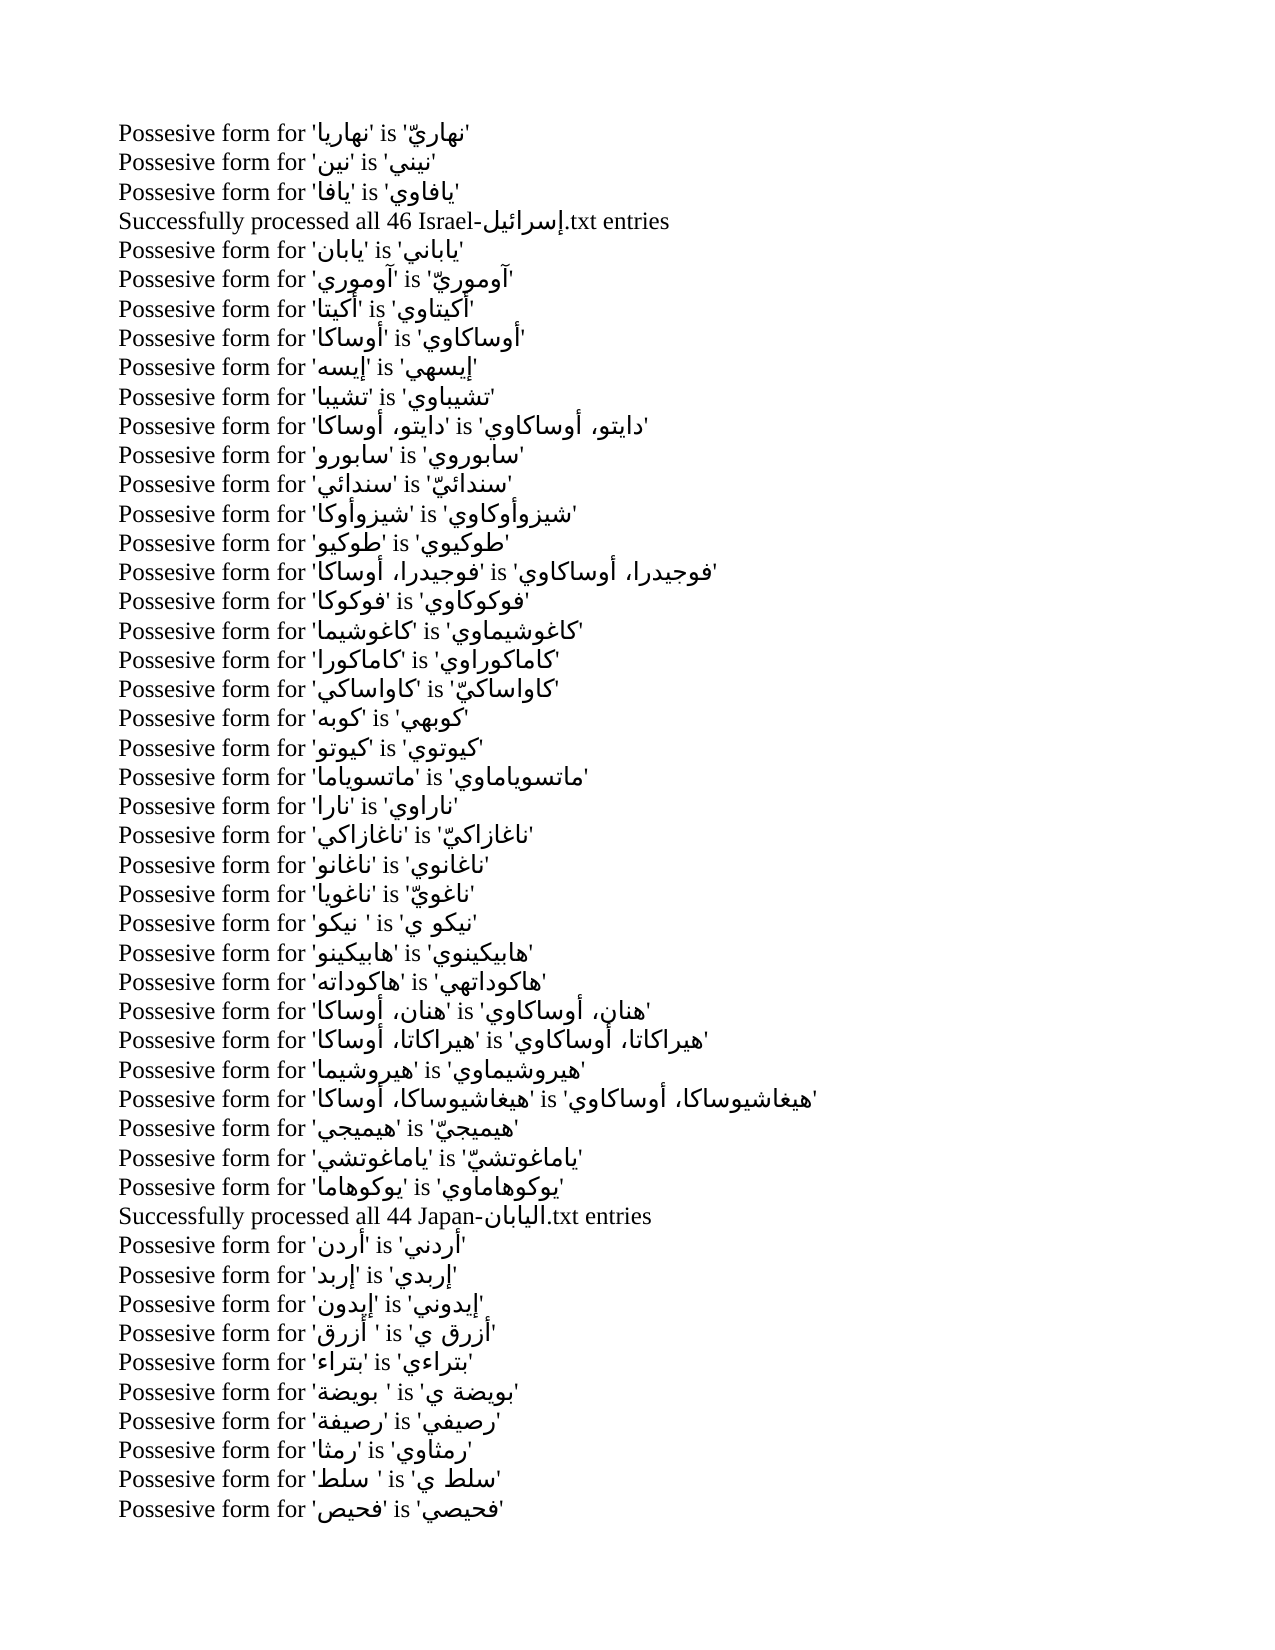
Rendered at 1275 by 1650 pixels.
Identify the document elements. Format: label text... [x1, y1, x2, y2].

text Possesive form for 'بويضة ' is 'بويضة ي' [118, 1377, 1157, 1406]
text Possesive form for 'نيكو ' is 'نيكو ي' [118, 908, 1157, 938]
text Possesive form for 'سابورو' is 'سابوروي' [118, 440, 1157, 469]
text Possesive form for 'كيوتو' is 'كيوتوي' [118, 733, 1157, 762]
text Possesive form for 'نهاريا' is 'نهاريّ' [118, 118, 1157, 147]
text Possesive form for 'أزرق ' is 'أزرق ي' [118, 1318, 1157, 1347]
text Possesive form for 'يوكوهاما' is 'يوكوهاماوي' [118, 1172, 1157, 1201]
text Possesive form for 'هيروشيما' is 'هيروشيماوي' [118, 1055, 1157, 1084]
text Possesive form for 'نارا' is 'ناراوي' [118, 791, 1157, 821]
text Possesive form for 'يابان' is 'ياباني' [118, 235, 1157, 264]
text Possesive form for 'هابيكينو' is 'هابيكينوي' [118, 938, 1157, 967]
text Possesive form for 'كوبه' is 'كوبهي' [118, 703, 1157, 733]
text Possesive form for 'ناغويا' is 'ناغويّ' [118, 879, 1157, 908]
text Possesive form for 'هيراكاتا، أوساكا' is 'هيراكاتا، أوساكاوي' [118, 1026, 1157, 1055]
text Possesive form for 'هيميجي' is 'هيميجيّ' [118, 1113, 1157, 1143]
text Possesive form for 'إيسه' is 'إيسهي' [118, 352, 1157, 382]
text Possesive form for 'أردن' is 'أردني' [118, 1230, 1157, 1260]
text Possesive form for 'أكيتا' is 'أكيتاوي' [118, 294, 1157, 323]
text Possesive form for 'ناغانو' is 'ناغانوي' [118, 850, 1157, 879]
text Possesive form for 'هيغاشيوساكا، أوساكا' is 'هيغاشيوساكا، أوساكاوي' [118, 1084, 1157, 1113]
text Possesive form for 'دايتو، أوساكا' is 'دايتو، أوساكاوي' [118, 411, 1157, 440]
text Possesive form for 'شيزوأوكا' is 'شيزوأوكاوي' [118, 499, 1157, 528]
text Possesive form for 'طوكيو' is 'طوكيوي' [118, 528, 1157, 557]
text Possesive form for 'بتراء' is 'بتراءي' [118, 1347, 1157, 1377]
text Possesive form for 'كاواساكي' is 'كاواساكيّ' [118, 674, 1157, 703]
text Possesive form for 'ياماغوتشي' is 'ياماغوتشيّ' [118, 1143, 1157, 1172]
text Possesive form for 'إربد' is 'إربدي' [118, 1260, 1157, 1289]
text Possesive form for 'هاكوداته' is 'هاكوداتهي' [118, 967, 1157, 996]
text Possesive form for 'أوساكا' is 'أوساكاوي' [118, 323, 1157, 352]
text Possesive form for 'يافا' is 'يافاوي' [118, 177, 1157, 206]
text Successfully processed all 44 Japan-اليابان.txt entries [118, 1201, 1157, 1230]
text Possesive form for 'رمثا' is 'رمثاوي' [118, 1435, 1157, 1464]
text Successfully processed all 46 Israel-إسرائيل.txt entries [118, 206, 1157, 235]
text Possesive form for 'ماتسوياما' is 'ماتسوياماوي' [118, 762, 1157, 791]
text Possesive form for 'فحيص' is 'فحيصي' [118, 1494, 1157, 1523]
text Possesive form for 'سندائي' is 'سندائيّ' [118, 469, 1157, 499]
text Possesive form for 'فوجيدرا، أوساكا' is 'فوجيدرا، أوساكاوي' [118, 557, 1157, 586]
text Possesive form for 'ناغازاكي' is 'ناغازاكيّ' [118, 821, 1157, 850]
text Possesive form for 'إيدون' is 'إيدوني' [118, 1289, 1157, 1318]
text Possesive form for 'كاماكورا' is 'كاماكوراوي' [118, 645, 1157, 674]
text Possesive form for 'آوموري' is 'آوموريّ' [118, 264, 1157, 294]
text Possesive form for 'رصيفة' is 'رصيفي' [118, 1406, 1157, 1435]
text Possesive form for 'كاغوشيما' is 'كاغوشيماوي' [118, 616, 1157, 645]
text Possesive form for 'تشيبا' is 'تشيباوي' [118, 382, 1157, 411]
text Possesive form for 'نين' is 'نيني' [118, 147, 1157, 177]
text Possesive form for 'هنان، أوساكا' is 'هنان، أوساكاوي' [118, 996, 1157, 1026]
text Possesive form for 'سلط ' is 'سلط ي' [118, 1464, 1157, 1494]
text Possesive form for 'فوكوكا' is 'فوكوكاوي' [118, 586, 1157, 616]
